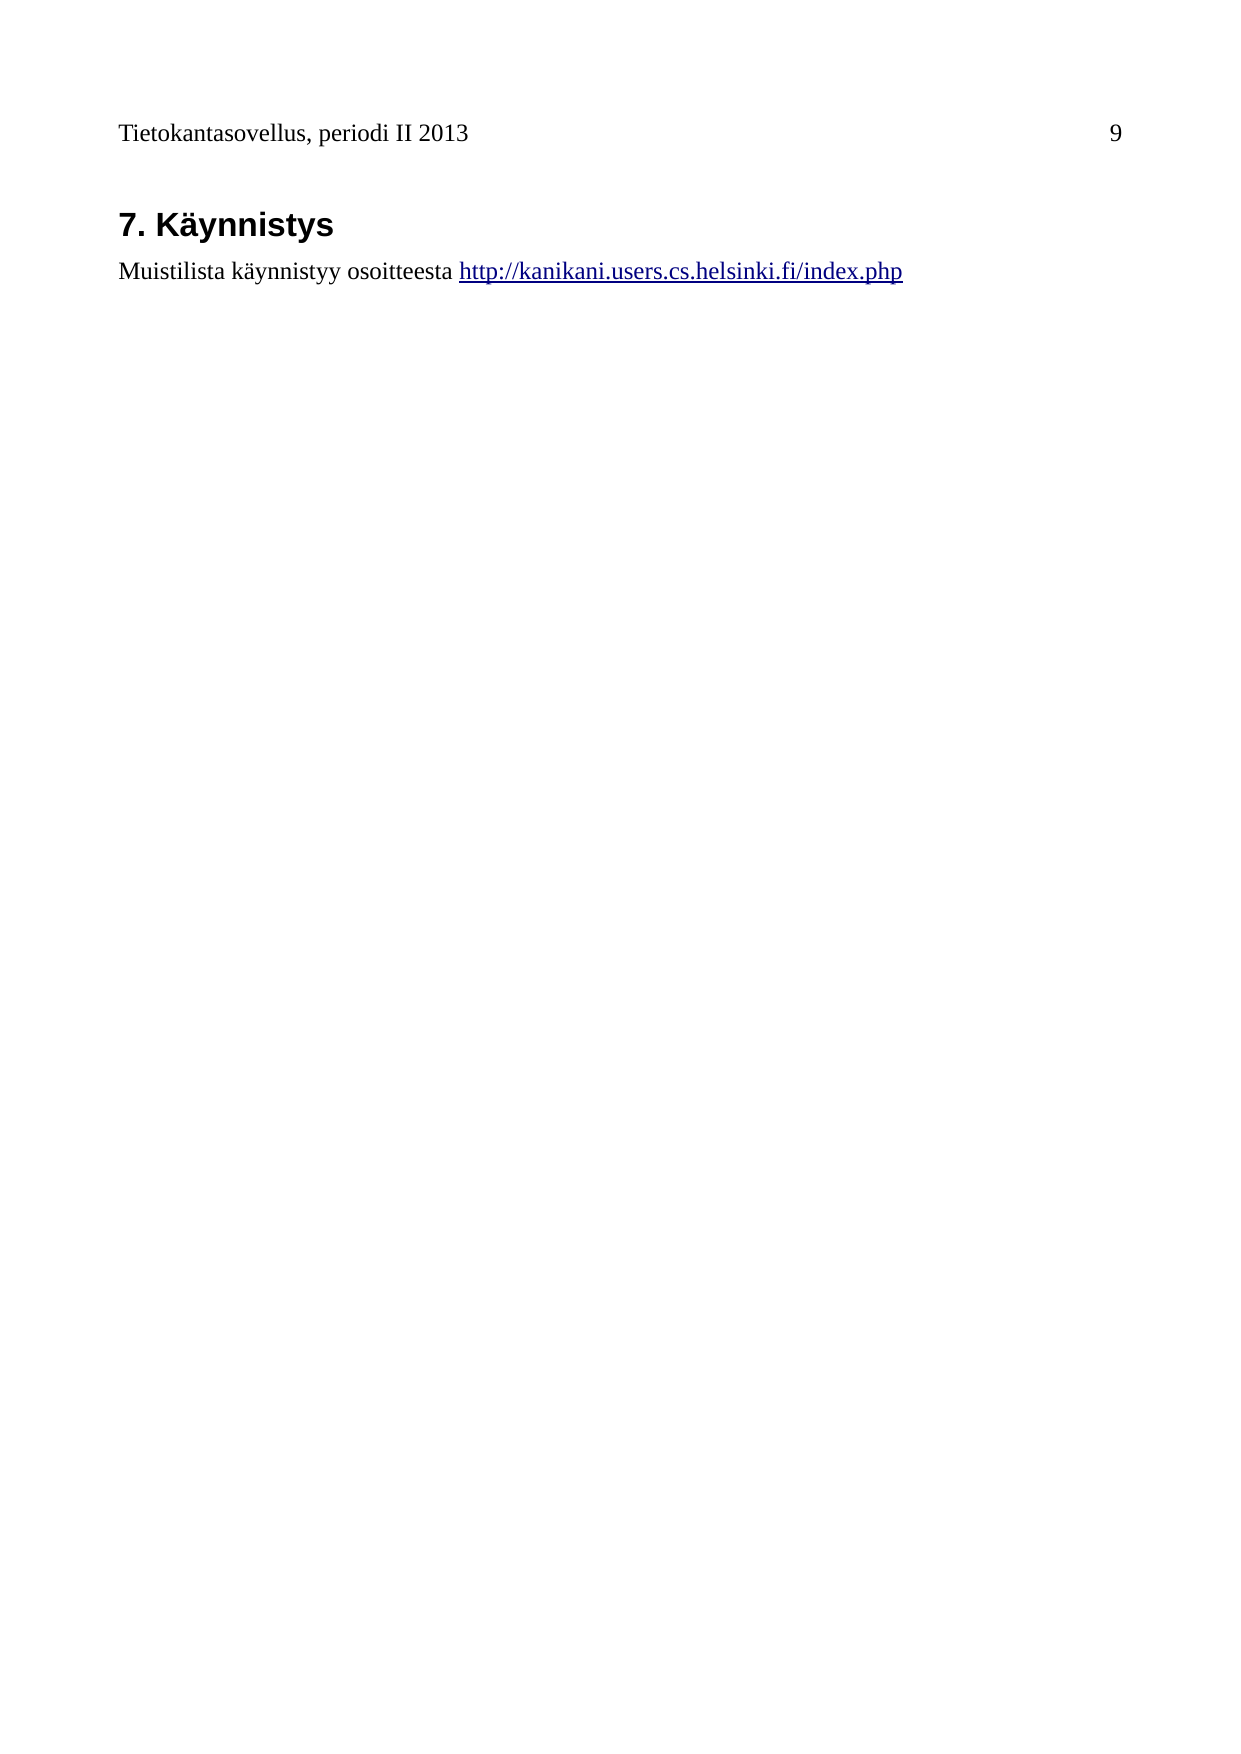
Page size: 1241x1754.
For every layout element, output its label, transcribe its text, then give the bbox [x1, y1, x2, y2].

subtitle 7. Käynnistys [118, 205, 1122, 244]
text Muistilista käynnistyy osoitteesta http://kanikani.users.cs.helsinki.fi/index.php [118, 256, 1122, 285]
